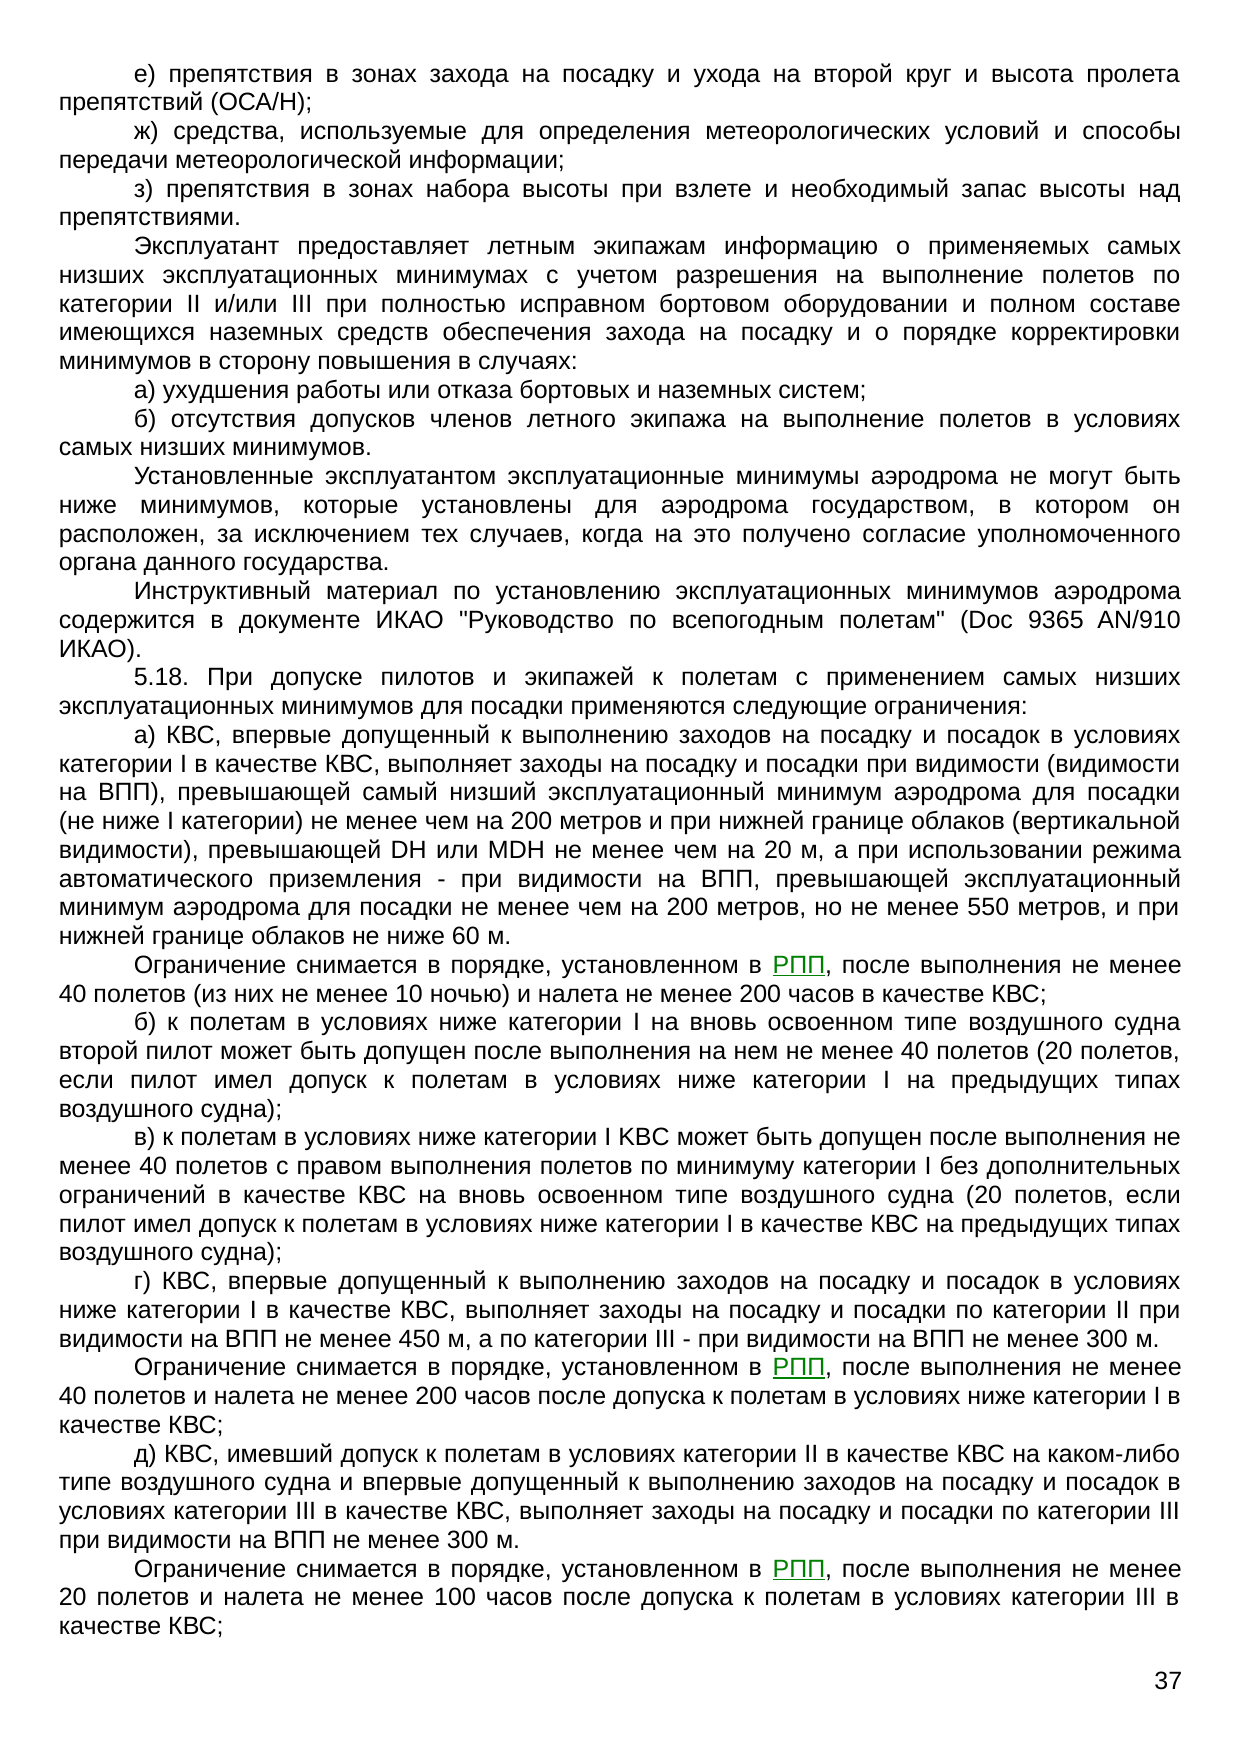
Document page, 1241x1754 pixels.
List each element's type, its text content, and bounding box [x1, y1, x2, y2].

text з) препятствия в зонах набора высоты при взлете и необходимый запас высоты над препятствиями. [58, 173, 1182, 231]
text Эксплуатант предоставляет летным экипажам информацию о применяемых самых низших эксплуатационных минимумах с учетом разрешения на выполнение полетов по категории II и/или III при полностью исправном бортовом оборудовании и полном составе имеющихся наземных средств обеспечения захода на посадку и о порядке корректировки минимумов в сторону повышения в случаях: [58, 231, 1182, 375]
text 5.18. При допуске пилотов и экипажей к полетам с применением самых низших эксплуатационных минимумов для посадки применяются следующие ограничения: [58, 662, 1182, 720]
text д) КВС, имевший допуск к полетам в условиях категории II в качестве КВС на каком-либо типе воздушного судна и впервые допущенный к выполнению заходов на посадку и посадок в условиях категории III в качестве КВС, выполняет заходы на посадку и посадки по категории III при видимости на ВПП не менее 300 м. [58, 1438, 1182, 1553]
text а) ухудшения работы или отказа бортовых и наземных систем; [58, 375, 1182, 403]
text Инструктивный материал по установлению эксплуатационных минимумов аэродрома содержится в документе ИКАО "Руководство по всепогодным полетам" (Doc 9365 AN/910 ИКАО). [58, 576, 1182, 662]
text а) КВС, впервые допущенный к выполнению заходов на посадку и посадок в условиях категории I в качестве КВС, выполняет заходы на посадку и посадки при видимости (видимости на ВПП), превышающей самый низший эксплуатационный минимум аэродрома для посадки (не ниже I категории) не менее чем на 200 метров и при нижней границе облаков (вертикальной видимости), превышающей DH или MDH не менее чем на 20 м, а при использовании режима автоматического приземления - при видимости на ВПП, превышающей эксплуатационный минимум аэродрома для посадки не менее чем на 200 метров, но не менее 550 метров, и при нижней границе облаков не ниже 60 м. [58, 720, 1182, 950]
text Ограничение снимается в порядке, установленном в РПП, после выполнения не менее 40 полетов (из них не менее 10 ночью) и налета не менее 200 часов в качестве КВС; [58, 950, 1182, 1007]
text Ограничение снимается в порядке, установленном в РПП, после выполнения не менее 40 полетов и налета не менее 200 часов после допуска к полетам в условиях ниже категории I в качестве КВС; [58, 1352, 1182, 1438]
text ж) средства, используемые для определения метеорологических условий и способы передачи метеорологической информации; [58, 116, 1182, 173]
text Установленные эксплуатантом эксплуатационные минимумы аэродрома не могут быть ниже минимумов, которые установлены для аэродрома государством, в котором он расположен, за исключением тех случаев, когда на это получено согласие уполномоченного органа данного государства. [58, 461, 1182, 576]
text б) к полетам в условиях ниже категории I на вновь освоенном типе воздушного судна второй пилот может быть допущен после выполнения на нем не менее 40 полетов (20 полетов, если пилот имел допуск к полетам в условиях ниже категории I на предыдущих типах воздушного судна); [58, 1007, 1182, 1122]
text е) препятствия в зонах захода на посадку и ухода на второй круг и высота пролета препятствий (ОСА/Н); [58, 58, 1182, 116]
text г) КВС, впервые допущенный к выполнению заходов на посадку и посадок в условиях ниже категории I в качестве КВС, выполняет заходы на посадку и посадки по категории II при видимости на ВПП не менее 450 м, а по категории III - при видимости на ВПП не менее 300 м. [58, 1266, 1182, 1352]
text Ограничение снимается в порядке, установленном в РПП, после выполнения не менее 20 полетов и налета не менее 100 часов после допуска к полетам в условиях категории III в качестве КВС; [58, 1553, 1182, 1640]
text б) отсутствия допусков членов летного экипажа на выполнение полетов в условиях самых низших минимумов. [58, 403, 1182, 461]
text в) к полетам в условиях ниже категории I KBC может быть допущен после выполнения не менее 40 полетов с правом выполнения полетов по минимуму категории I без дополнительных ограничений в качестве КВС на вновь освоенном типе воздушного судна (20 полетов, если пилот имел допуск к полетам в условиях ниже категории I в качестве КВС на предыдущих типах воздушного судна); [58, 1122, 1182, 1266]
